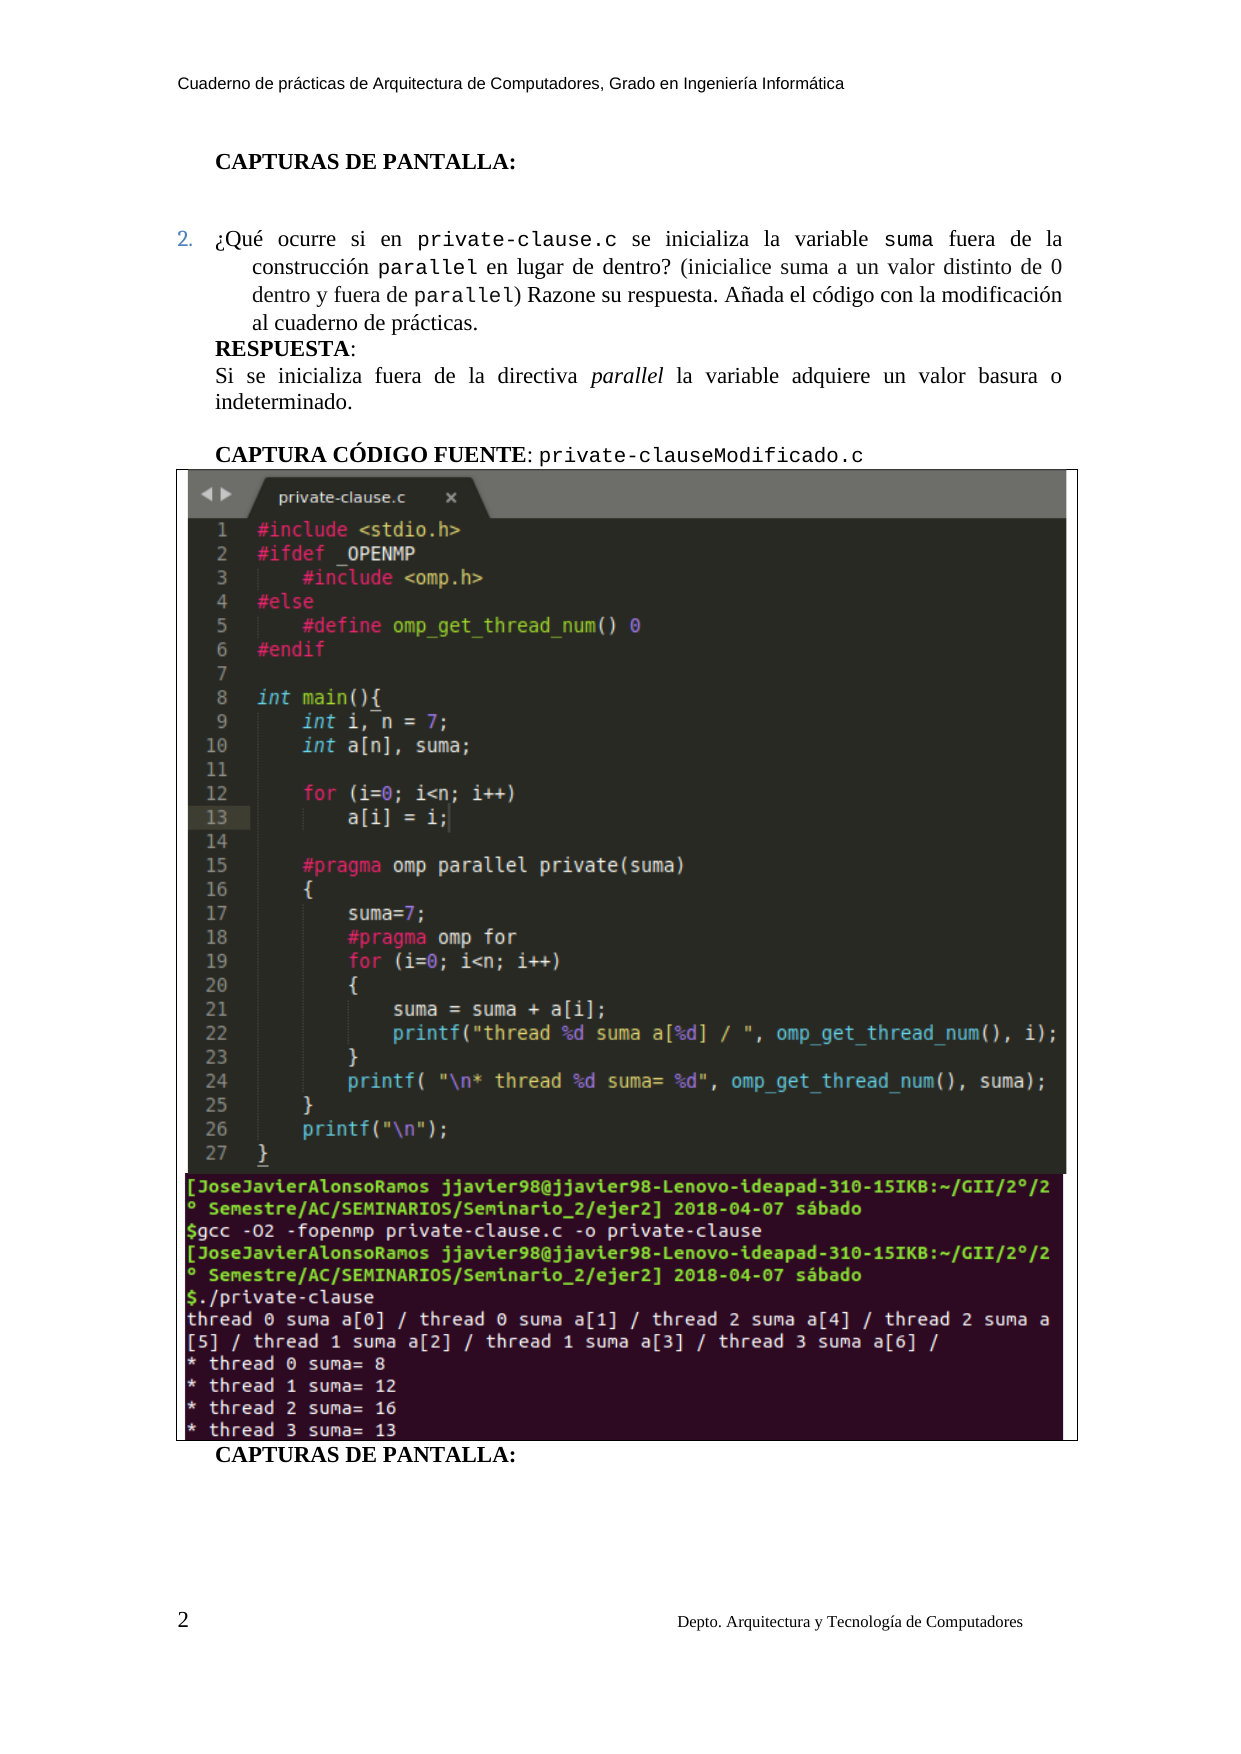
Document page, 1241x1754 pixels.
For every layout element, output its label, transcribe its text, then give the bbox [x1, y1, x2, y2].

table_header [1064, 470, 1077, 1440]
text CAPTURA CÓDIGO FUENTE: private-clauseModificado.c [215, 441, 1063, 468]
text CAPTURAS DE PANTALLA: [215, 148, 1063, 174]
text CAPTURAS DE PANTALLA: [215, 1441, 1063, 1467]
text RESPUESTA: [215, 336, 1063, 362]
text Si se inicializa fuera de la directiva parallel la variable adquiere un valor basura o indeterminado. [215, 362, 1063, 414]
table_header [177, 470, 187, 1440]
list ¿Qué ocurre si en private-clause.c se inicializa la variable suma fuera de la construcción parallel en lugar de dentro? (inicialice suma a un valor distinto de 0 dentro y fuera de parallel) Razone su respuesta. Añada el código con la modificación al cuaderno de prácticas. [177, 225, 1063, 336]
picture [184, 469, 1067, 1440]
